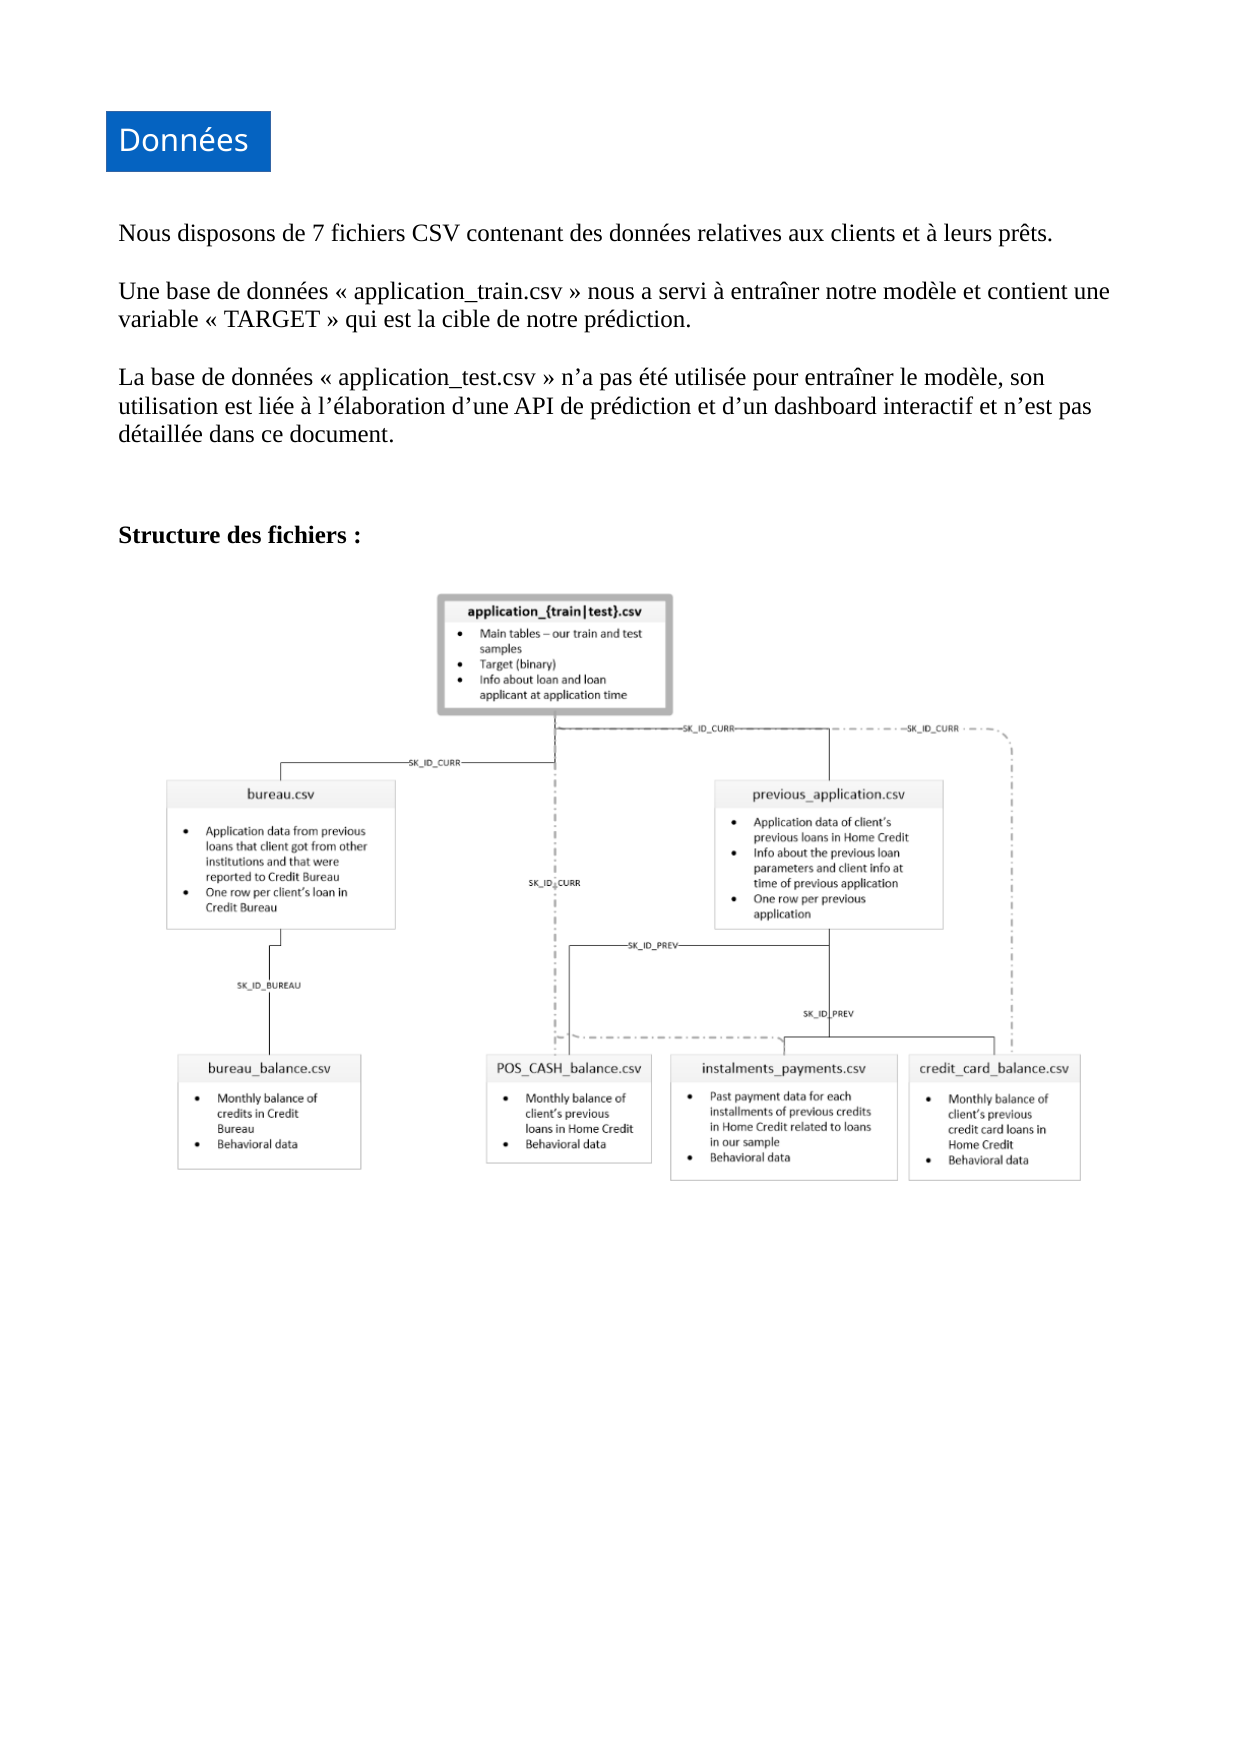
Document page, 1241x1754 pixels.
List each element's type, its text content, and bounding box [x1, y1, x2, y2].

text Données [271, 118, 1122, 161]
picture [147, 577, 1093, 1191]
text Une base de données « application_train.csv » nous a servi à entraîner notre modèle et contient une variable « TARGET » qui est la cible de notre prédiction. [118, 276, 1122, 333]
text Structure des fichiers : [118, 520, 1122, 549]
text La base de données « application_test.csv » n’a pas été utilisée pour entraîner le modèle, son utilisation est liée à l’élaboration d’une API de prédiction et d’un dashboard interactif et n’est pas détaillée dans ce document. [118, 362, 1122, 448]
text Nous disposons de 7 fichiers CSV contenant des données relatives aux clients et à leurs prêts. [118, 218, 1122, 247]
